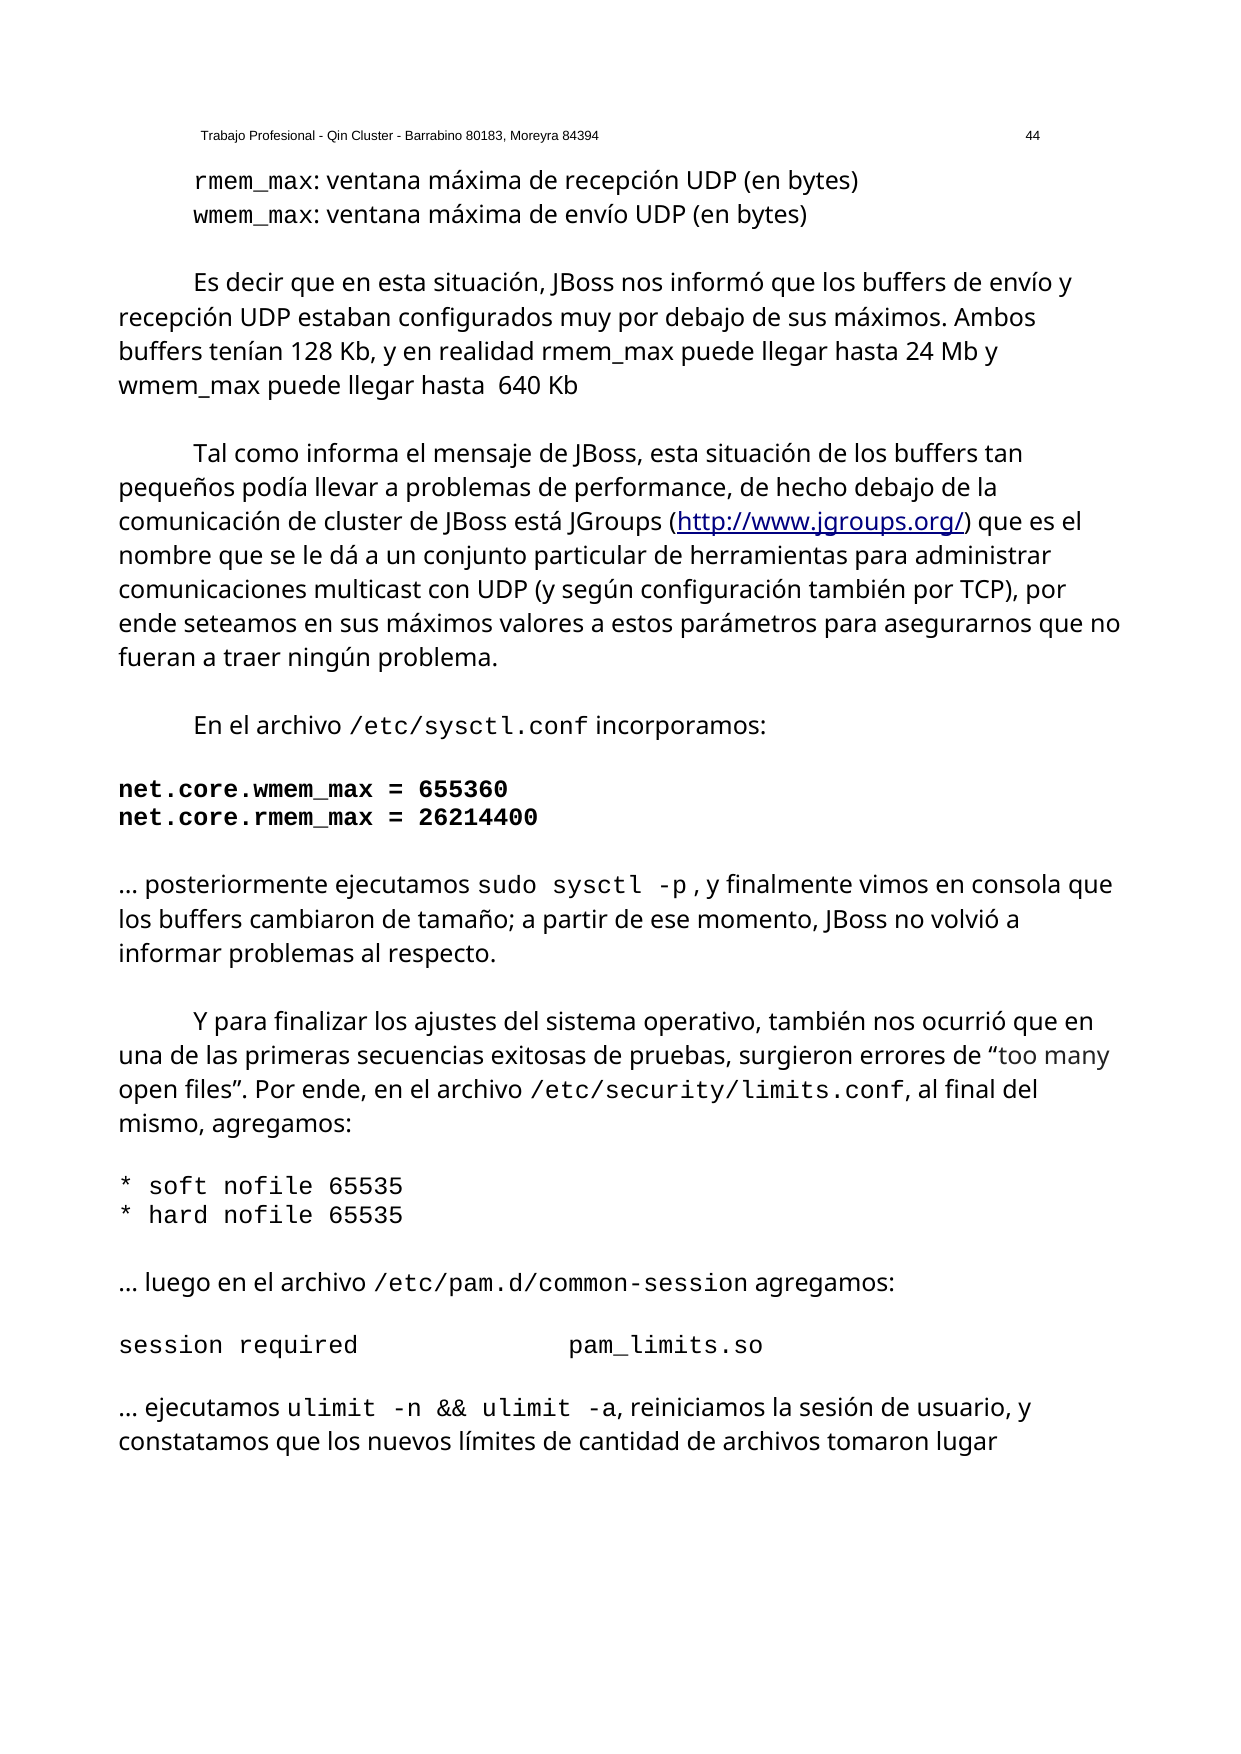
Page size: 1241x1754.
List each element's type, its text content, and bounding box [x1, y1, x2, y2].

text … posteriormente ejecutamos sudo sysctl -p , y finalmente vimos en consola que los buffers cambiaron de tamaño; a partir de ese momento, JBoss no volvió a informar problemas al respecto. [118, 867, 1122, 969]
text * soft nofile 65535 [118, 1174, 1122, 1202]
text session required pam_limits.so [118, 1333, 1122, 1361]
text net.core.rmem_max = 26214400 [118, 804, 1122, 833]
text Tal como informa el mensaje de JBoss, esta situación de los buffers tan pequeños podía llevar a problemas de performance, de hecho debajo de la comunicación de cluster de JBoss está JGroups (http://www.jgroups.org/) que es el nombre que se le dá a un conjunto particular de herramientas para administrar comunicaciones multicast con UDP (y según configuración también por TCP), por ende seteamos en sus máximos valores a estos parámetros para asegurarnos que no fueran a traer ningún problema. [118, 435, 1122, 674]
text En el archivo /etc/sysctl.conf incorporamos: [118, 708, 1122, 742]
text … luego en el archivo /etc/pam.d/common-session agregamos: [118, 1265, 1122, 1299]
text … ejecutamos ulimit -n && ulimit -a, reiniciamos la sesión de usuario, y constatamos que los nuevos límites de cantidad de archivos tomaron lugar [118, 1390, 1122, 1458]
text net.core.wmem_max = 655360 [118, 776, 1122, 804]
text Y para finalizar los ajustes del sistema operativo, también nos ocurrió que en una de las primeras secuencias exitosas de pruebas, surgieron errores de “too many open files”. Por ende, en el archivo /etc/security/limits.conf, al final del mismo, agregamos: [118, 1003, 1122, 1140]
text wmem_max: ventana máxima de envío UDP (en bytes) [118, 197, 1122, 231]
text * hard nofile 65535 [118, 1202, 1122, 1231]
text rmem_max: ventana máxima de recepción UDP (en bytes) [118, 162, 1122, 197]
text Es decir que en esta situación, JBoss nos informó que los buffers de envío y recepción UDP estaban configurados muy por debajo de sus máximos. Ambos buffers tenían 128 Kb, y en realidad rmem_max puede llegar hasta 24 Mb y wmem_max puede llegar hasta 640 Kb [118, 265, 1122, 401]
